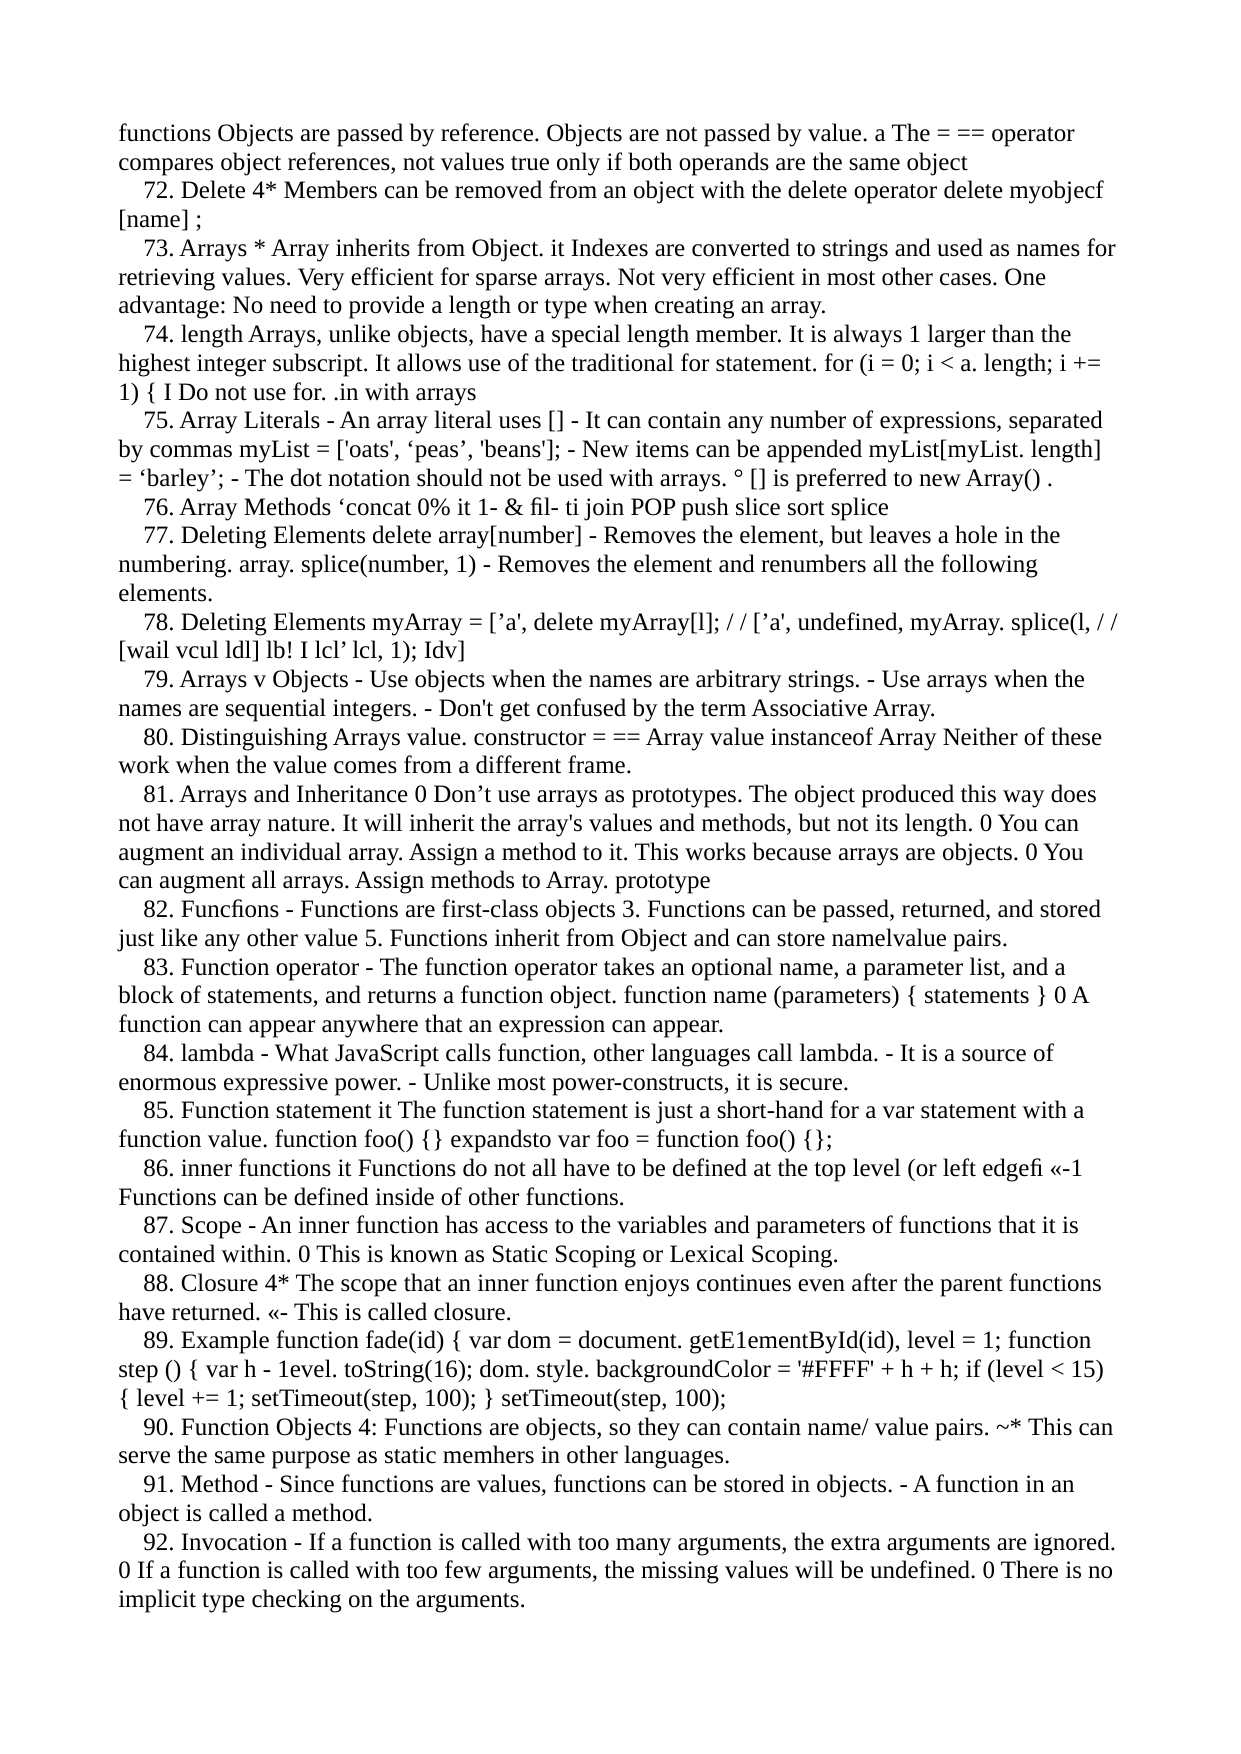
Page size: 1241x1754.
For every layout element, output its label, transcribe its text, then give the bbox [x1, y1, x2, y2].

text 75. Array Literals - An array literal uses [] - It can contain any number of expressions, separated by commas myList = ['oats', ‘peas’, 'beans']; - New items can be appended myList[myList. length] = ‘barley’; - The dot notation should not be used with arrays. ° [] is preferred to new Array() . [118, 406, 1122, 492]
text 83. Function operator - The function operator takes an optional name, a parameter list, and a block of statements, and returns a function object. function name (parameters) { statements } 0 A function can appear anywhere that an expression can appear. [118, 952, 1122, 1038]
text 85. Function statement it The function statement is just a short-hand for a var statement with a function value. function foo() {} expandsto var foo = function foo() {}; [118, 1096, 1122, 1153]
text 72. Delete 4* Members can be removed from an object with the delete operator delete myobjecf [name] ; [118, 176, 1122, 233]
text 89. Example function fade(id) { var dom = document. getE1ementById(id), level = 1; function step () { var h - 1evel. toString(16); dom. style. backgroundColor = '#FFFF' + h + h; if (level < 15) { level += 1; setTimeout(step, 100); } setTimeout(step, 100); [118, 1326, 1122, 1412]
text 90. Function Objects 4: Functions are objects, so they can contain name/ value pairs. ~* This can serve the same purpose as static memhers in other languages. [118, 1412, 1122, 1469]
text 77. Deleting Elements delete array[number] - Removes the element, but leaves a hole in the numbering. array. splice(number, 1) - Removes the element and renumbers all the following elements. [118, 521, 1122, 607]
text 79. Arrays v Objects - Use objects when the names are arbitrary strings. - Use arrays when the names are sequential integers. - Don't get confused by the term Associative Array. [118, 664, 1122, 722]
text 81. Arrays and Inheritance 0 Don’t use arrays as prototypes. The object produced this way does not have array nature. It will inherit the array's values and methods, but not its length. 0 You can augment an individual array. Assign a method to it. This works because arrays are objects. 0 You can augment all arrays. Assign methods to Array. prototype [118, 779, 1122, 894]
text 73. Arrays * Array inherits from Object. it Indexes are converted to strings and used as names for retrieving values. Very efficient for sparse arrays. Not very efficient in most other cases. One advantage: No need to provide a length or type when creating an array. [118, 233, 1122, 319]
text 78. Deleting Elements myArray = [’a', delete myArray[l]; / / [’a', undefined, myArray. splice(l, / / [wail vcul ldl] lb! I lcl’ lcl, 1); Idv] [118, 607, 1122, 664]
text 88. Closure 4* The scope that an inner function enjoys continues even after the parent functions have returned. «- This is called closure. [118, 1268, 1122, 1326]
text 92. Invocation - If a function is called with too many arguments, the extra arguments are ignored. 0 If a function is called with too few arguments, the missing values will be undefined. 0 There is no implicit type checking on the arguments. [118, 1527, 1122, 1613]
text functions Objects are passed by reference. Objects are not passed by value. a The = == operator compares object references, not values true only if both operands are the same object [118, 118, 1122, 176]
text 76. Array Methods ‘concat 0% it 1- & ﬁl- ti join POP push slice sort splice [118, 492, 1122, 521]
text 87. Scope - An inner function has access to the variables and parameters of functions that it is contained within. 0 This is known as Static Scoping or Lexical Scoping. [118, 1211, 1122, 1268]
text 82. Funcﬁons - Functions are first-class objects 3. Functions can be passed, returned, and stored just like any other value 5. Functions inherit from Object and can store namelvalue pairs. [118, 894, 1122, 952]
text 80. Distinguishing Arrays value. constructor = == Array value instanceof Array Neither of these work when the value comes from a different frame. [118, 722, 1122, 779]
text 74. length Arrays, unlike objects, have a special length member. It is always 1 larger than the highest integer subscript. It allows use of the traditional for statement. for (i = 0; i < a. length; i += 1) { I Do not use for. .in with arrays [118, 319, 1122, 406]
text 84. lambda - What JavaScript calls function, other languages call lambda. - It is a source of enormous expressive power. - Unlike most power-constructs, it is secure. [118, 1038, 1122, 1096]
text 86. inner functions it Functions do not all have to be defined at the top level (or left edgeﬁ «-1 Functions can be defined inside of other functions. [118, 1153, 1122, 1211]
text 91. Method - Since functions are values, functions can be stored in objects. - A function in an object is called a method. [118, 1469, 1122, 1527]
